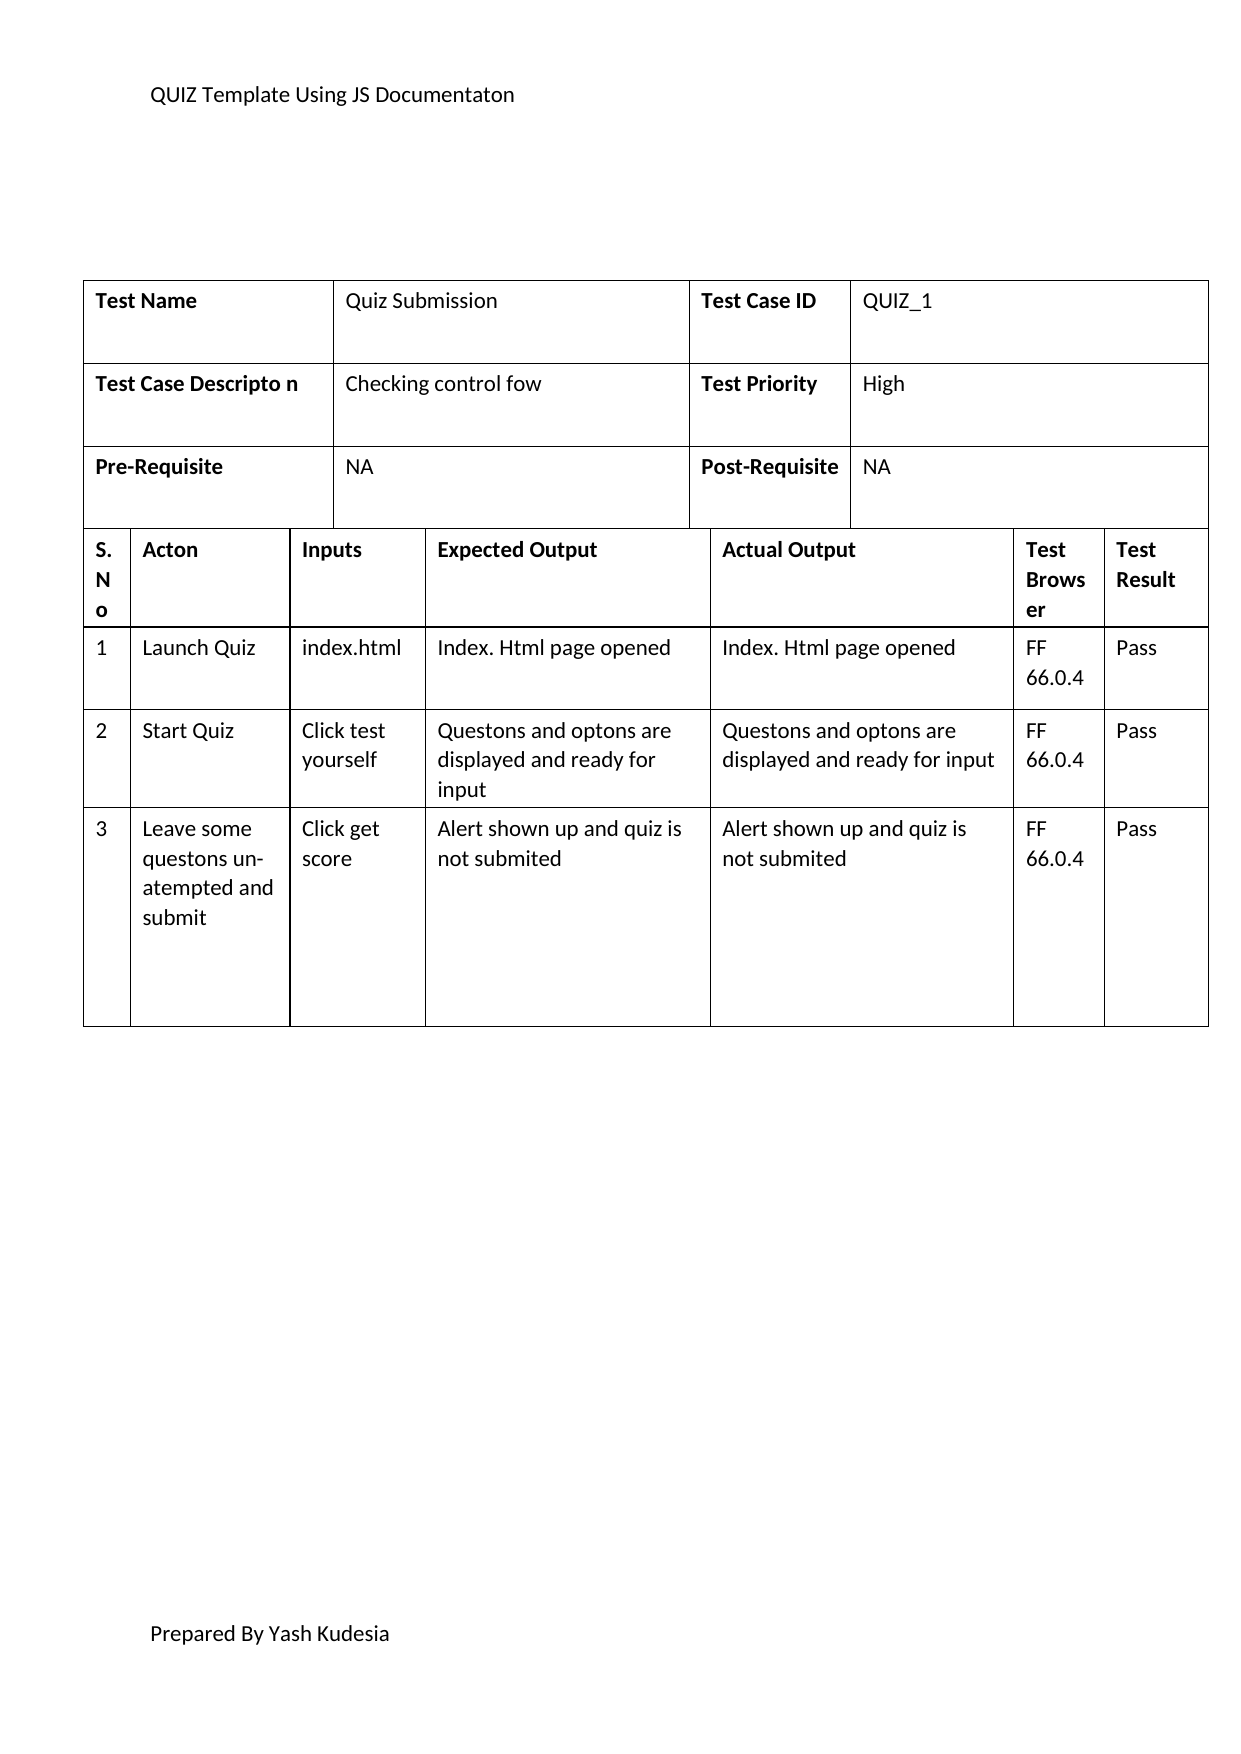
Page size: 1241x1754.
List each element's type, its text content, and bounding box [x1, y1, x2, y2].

table_cell Questons and optons are displayed and ready for input [711, 710, 1013, 807]
table_cell 2 [84, 710, 130, 807]
table_cell Actual Output [711, 529, 1013, 626]
table_cell Pass [1105, 710, 1208, 807]
table_cell Index. Html page opened [711, 628, 1013, 709]
table_cell Index. Html page opened [426, 628, 689, 709]
table_header [1104, 281, 1208, 363]
table_cell Test Brows er [1014, 529, 1104, 626]
table_cell Test Priority [690, 364, 850, 446]
table_cell Expected Output [426, 529, 689, 626]
table_cell Launch Quiz [131, 628, 289, 709]
table_cell FF 66.0.4 [1014, 808, 1104, 1026]
table_cell Leave some questons un- atempted and submit [131, 808, 289, 1026]
table_cell Alert shown up and quiz is not submited [426, 808, 689, 1026]
table_cell Acton [131, 529, 289, 626]
table_cell Click test yourself [291, 710, 425, 807]
table_cell [290, 447, 333, 528]
table_cell S. N o [84, 529, 130, 626]
table_cell Inputs [291, 529, 425, 626]
table_cell 3 [84, 808, 130, 1026]
table_cell 1 [84, 628, 130, 709]
table_cell [1014, 364, 1104, 446]
table_cell Pass [1105, 808, 1208, 1026]
table_cell Post-Requisite [690, 447, 850, 528]
table_cell [689, 808, 710, 1026]
table_header Test Case ID [690, 281, 850, 363]
table_cell Start Quiz [131, 710, 289, 807]
table_cell [689, 628, 710, 709]
table_cell [1104, 364, 1208, 446]
table_cell [689, 529, 710, 626]
table_cell FF 66.0.4 [1014, 710, 1104, 807]
table_header Quiz Submission [334, 281, 689, 363]
table_cell [689, 710, 710, 807]
table_cell [1014, 447, 1104, 528]
table_header Test Name [84, 281, 290, 363]
table_cell Pre-Requisite [84, 447, 290, 528]
table_cell Click get score [291, 808, 425, 1026]
table_cell Test Case Descripto [84, 364, 290, 446]
table_cell FF 66.0.4 [1014, 628, 1104, 709]
table_cell Pass [1105, 628, 1208, 709]
table_cell Test Result [1105, 529, 1208, 626]
table_cell High [851, 364, 1014, 446]
table_cell Checking control fow [334, 364, 689, 446]
table_cell Alert shown up and quiz is not submited [711, 808, 1013, 1026]
table_header QUIZ_1 [851, 281, 1014, 363]
table_header [290, 281, 333, 363]
table_cell Questons and optons are displayed and ready for input [426, 710, 689, 807]
table_cell NA [851, 447, 1014, 528]
table_header [1014, 281, 1104, 363]
table_cell [1104, 447, 1208, 528]
table_cell index.html [291, 628, 425, 709]
table_cell n [290, 364, 333, 446]
table_cell NA [334, 447, 689, 528]
